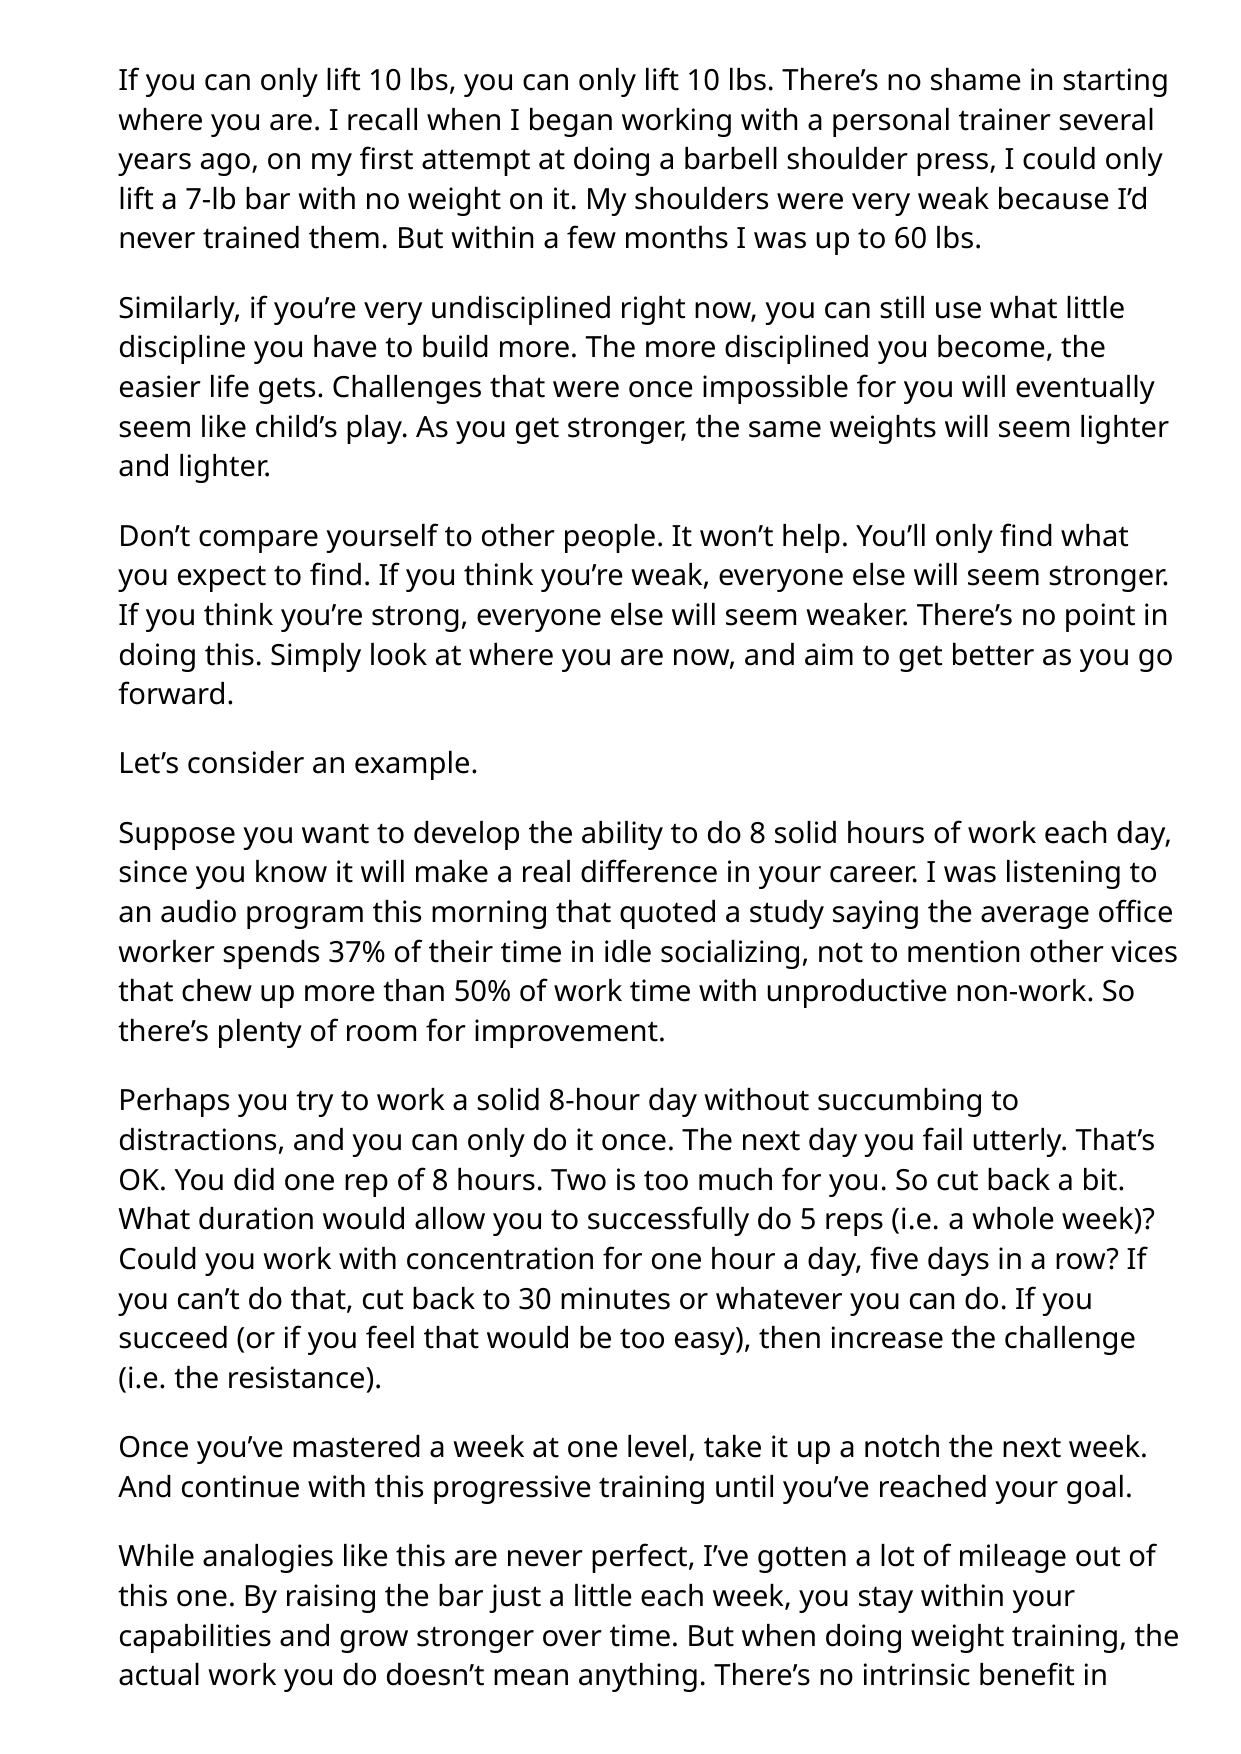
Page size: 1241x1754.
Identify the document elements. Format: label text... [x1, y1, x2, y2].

text Don’t compare yourself to other people. It won’t help. You’ll only find what you expect to find. If you think you’re weak, everyone else will seem stronger. If you think you’re strong, everyone else will seem weaker. There’s no point in doing this. Simply look at where you are now, and aim to get better as you go forward. [118, 515, 1181, 713]
text Perhaps you try to work a solid 8-hour day without succumbing to distractions, and you can only do it once. The next day you fail utterly. That’s OK. You did one rep of 8 hours. Two is too much for you. So cut back a bit. What duration would allow you to successfully do 5 reps (i.e. a whole week)? Could you work with concentration for one hour a day, five days in a row? If you can’t do that, cut back to 30 minutes or whatever you can do. If you succeed (or if you feel that would be too easy), then increase the challenge (i.e. the resistance). [118, 1079, 1181, 1397]
text Let’s consider an example. [118, 743, 1181, 782]
text Suppose you want to develop the ability to do 8 solid hours of work each day, since you know it will make a real difference in your career. I was listening to an audio program this morning that quoted a study saying the average office worker spends 37% of their time in idle socializing, not to mention other vices that chew up more than 50% of work time with unproductive non-work. So there’s plenty of room for improvement. [118, 812, 1181, 1050]
text Once you’ve mastered a week at one level, take it up a notch the next week. And continue with this progressive training until you’ve reached your goal. [118, 1427, 1181, 1506]
text While analogies like this are never perfect, I’ve gotten a lot of mileage out of this one. By raising the bar just a little each week, you stay within your capabilities and grow stronger over time. But when doing weight training, the actual work you do doesn’t mean anything. There’s no intrinsic benefit in [118, 1535, 1181, 1694]
text Similarly, if you’re very undisciplined right now, you can still use what little discipline you have to build more. The more disciplined you become, the easier life gets. Challenges that were once impossible for you will eventually seem like child’s play. As you get stronger, the same weights will seem lighter and lighter. [118, 287, 1181, 485]
text If you can only lift 10 lbs, you can only lift 10 lbs. There’s no shame in starting where you are. I recall when I began working with a personal trainer several years ago, on my first attempt at doing a barbell shoulder press, I could only lift a 7-lb bar with no weight on it. My shoulders were very weak because I’d never trained them. But within a few months I was up to 60 lbs. [118, 59, 1181, 257]
